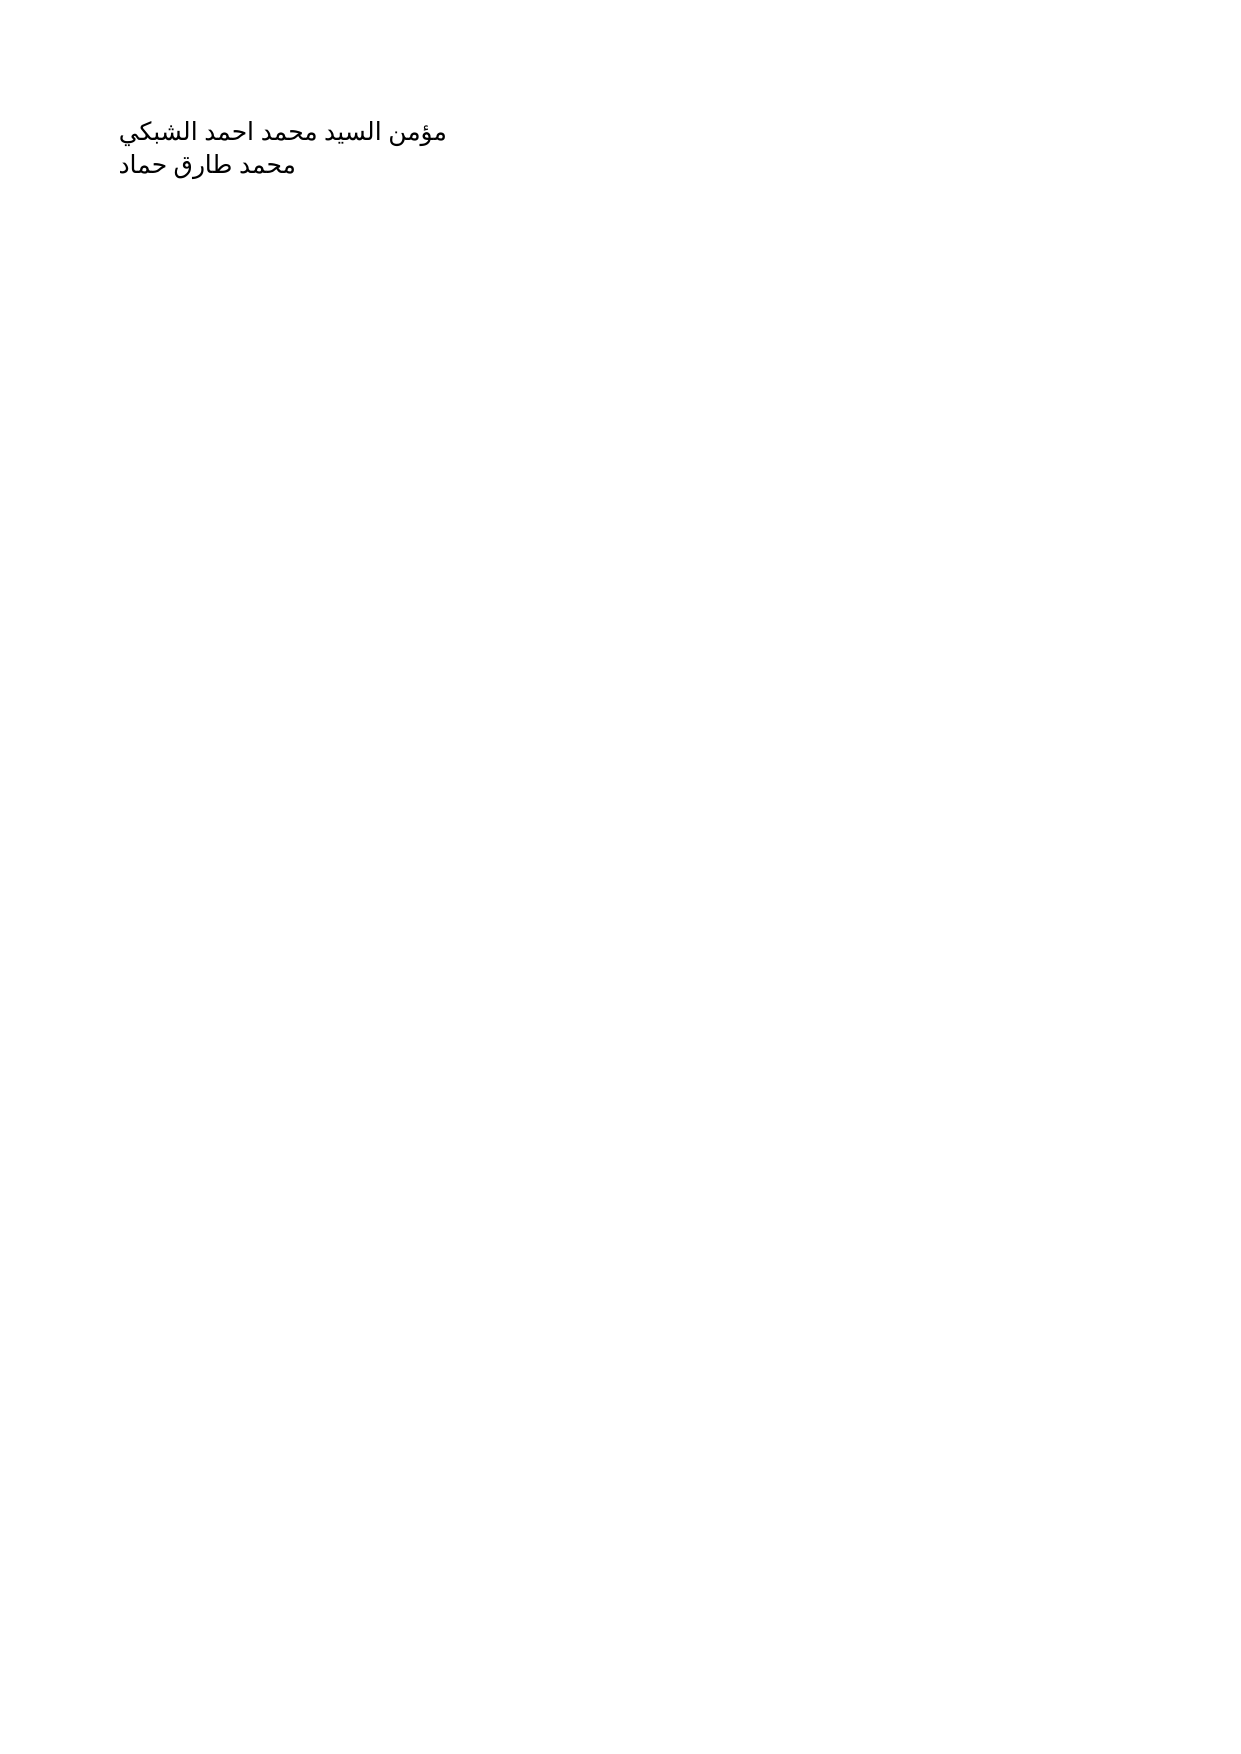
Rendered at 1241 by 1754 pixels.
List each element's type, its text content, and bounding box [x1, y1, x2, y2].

text محمد طارق حماد [118, 151, 1122, 183]
text مؤمن السيد محمد احمد الشبكي [118, 118, 1122, 151]
